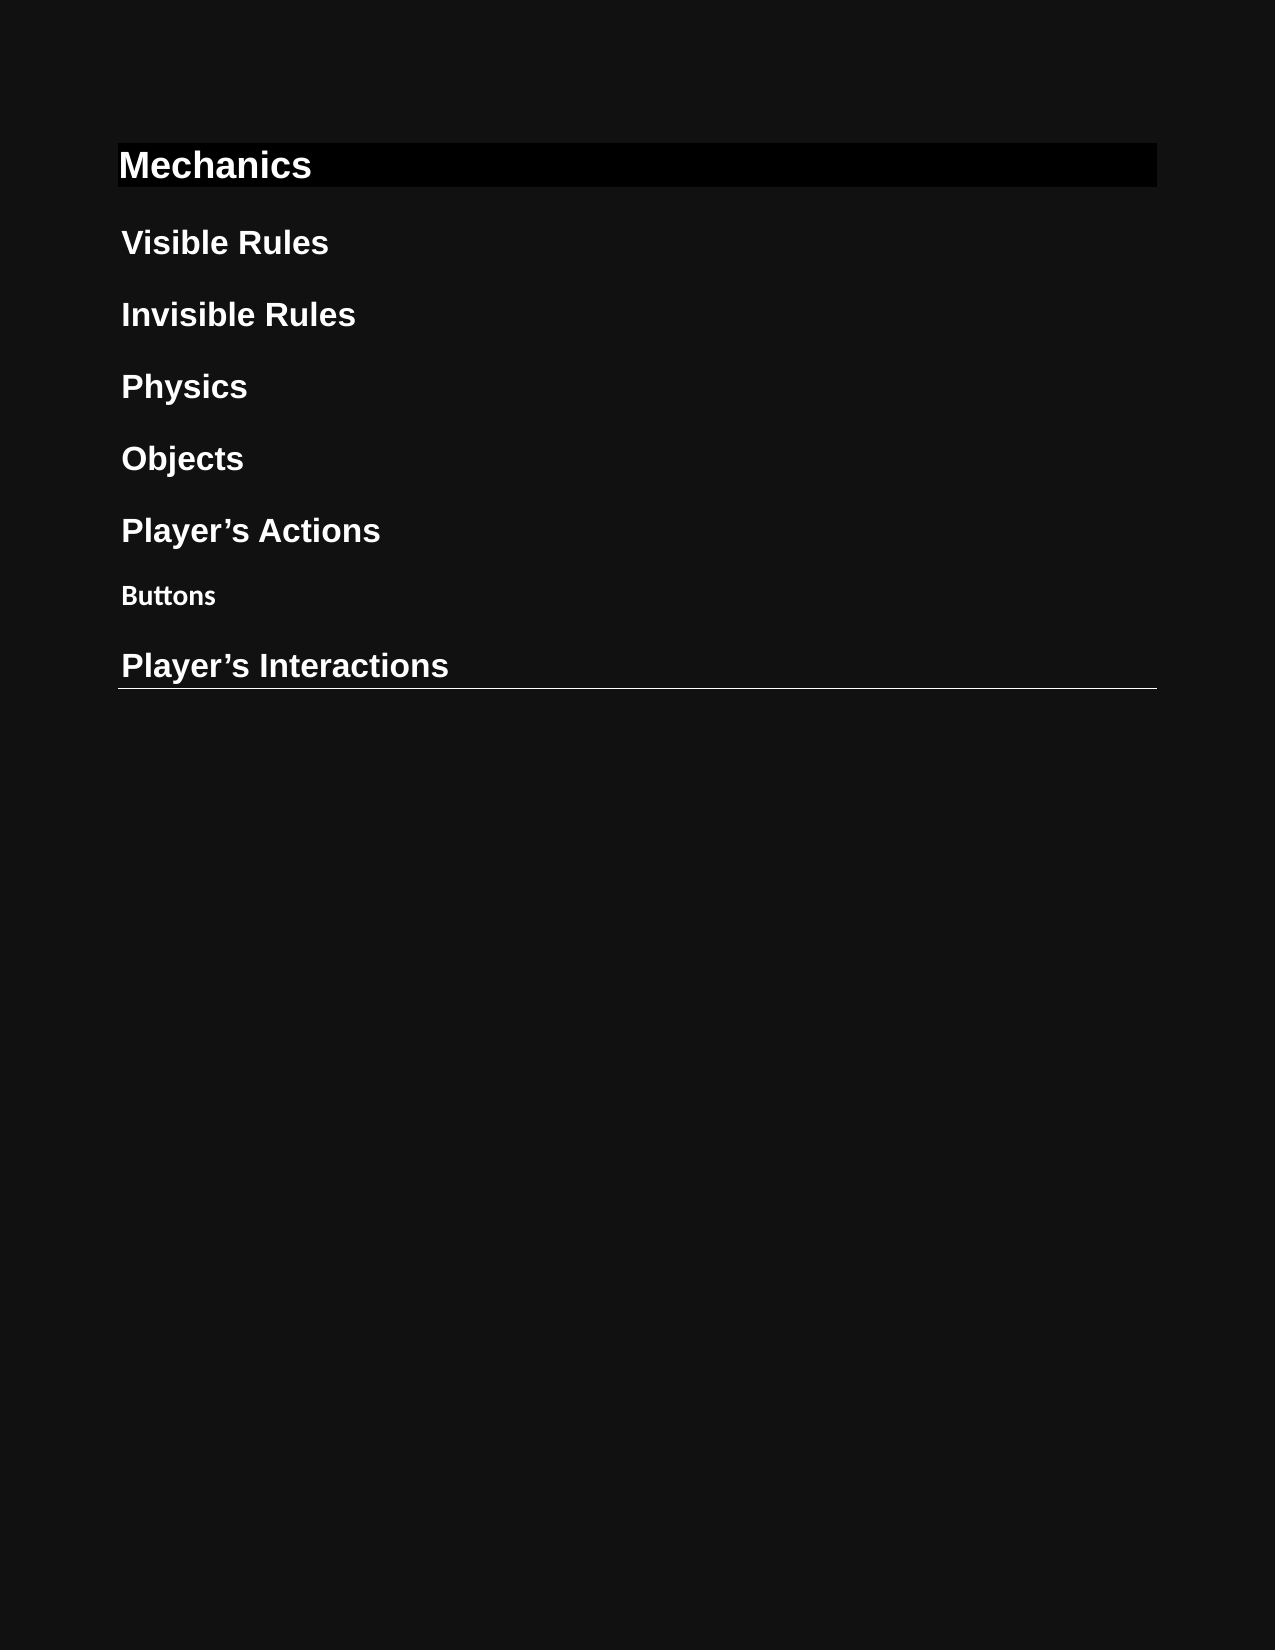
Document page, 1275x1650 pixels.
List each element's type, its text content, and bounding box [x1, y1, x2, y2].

subtitle Buttons [118, 574, 1157, 613]
subtitle Player’s Interactions [118, 643, 1157, 688]
subtitle Player’s Actions [118, 508, 1157, 550]
subtitle Invisible Rules [118, 292, 1157, 334]
subtitle Mechanics [118, 143, 1157, 187]
subtitle Physics [118, 364, 1157, 406]
subtitle Objects [118, 436, 1157, 478]
subtitle Visible Rules [118, 220, 1157, 262]
